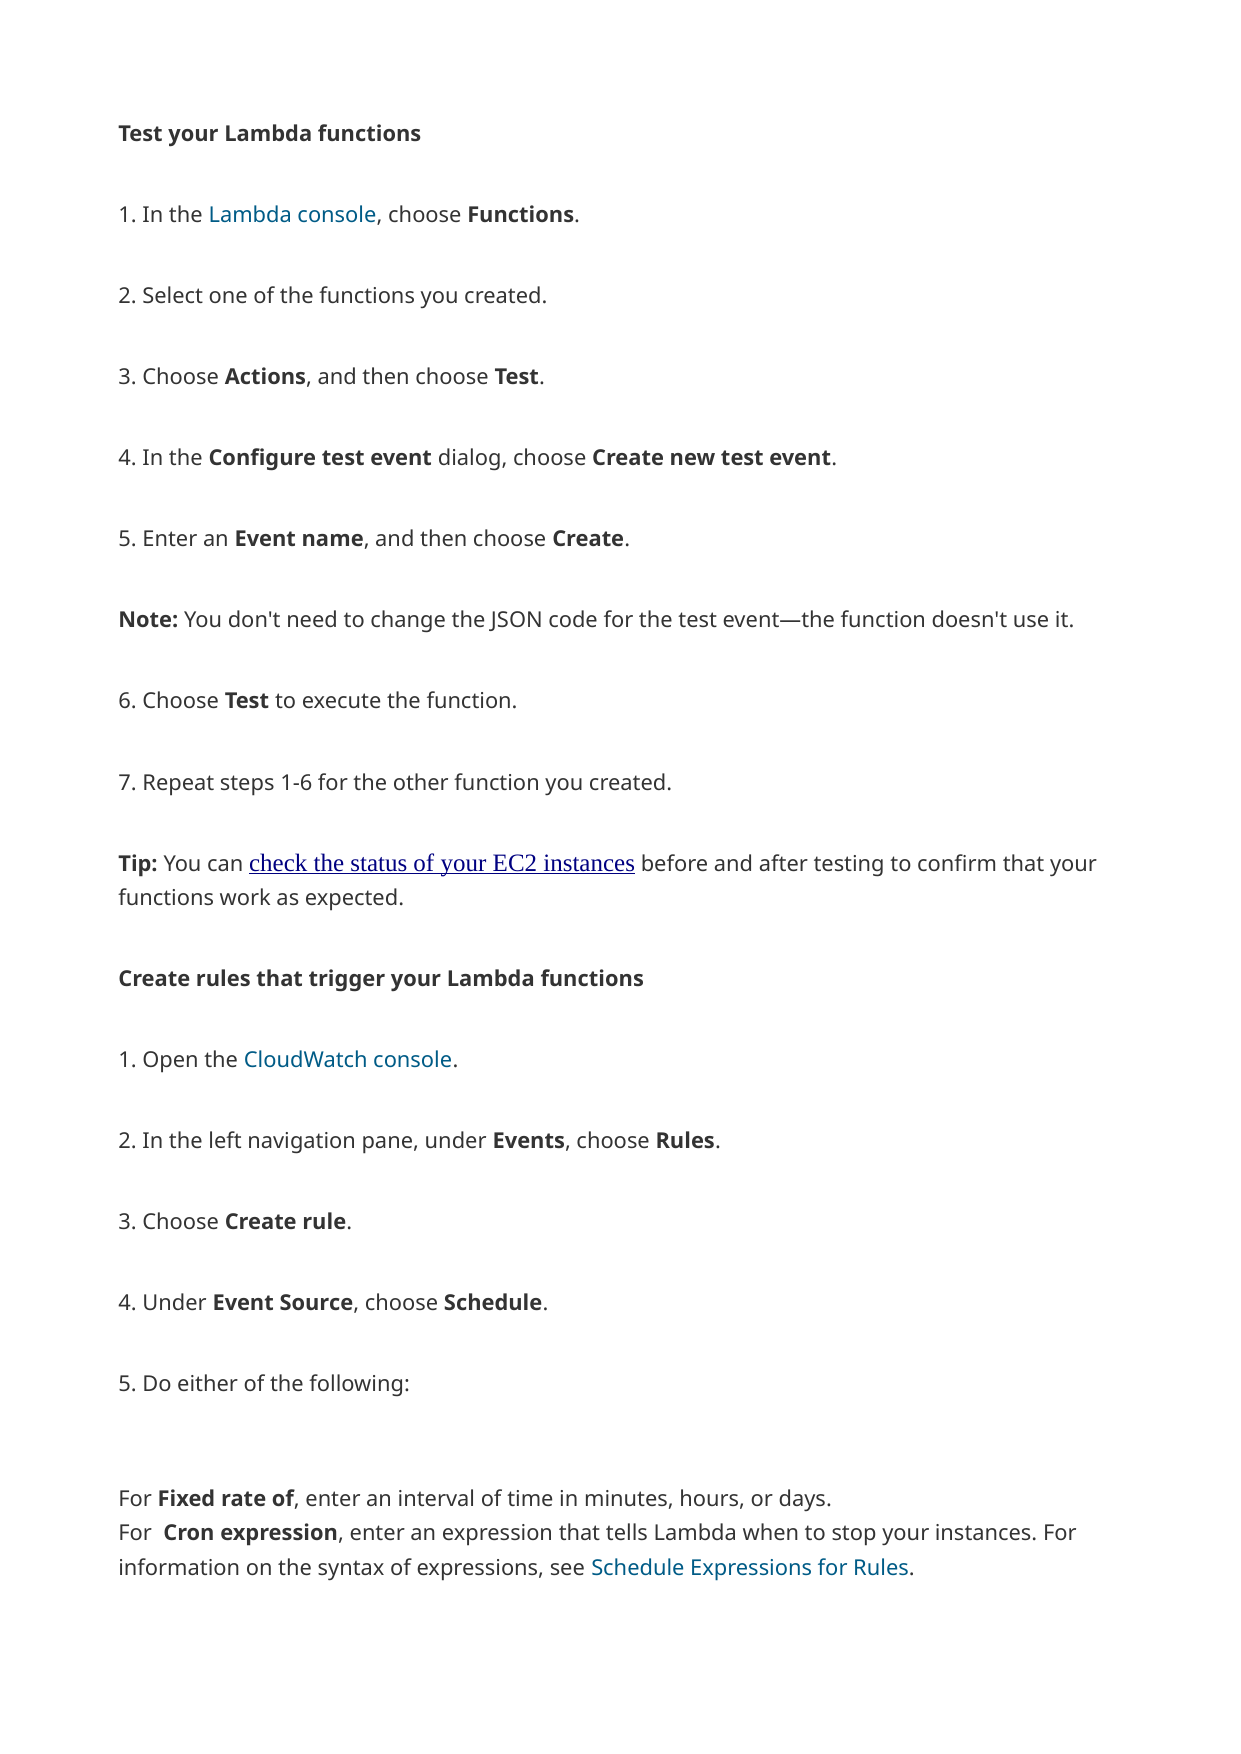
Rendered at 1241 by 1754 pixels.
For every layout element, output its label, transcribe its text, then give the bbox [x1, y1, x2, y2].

text Tip: You can check the status of your EC2 instances before and after testing to confirm that your functions work as expected. [118, 847, 1122, 911]
text Test your Lambda functions [118, 118, 1122, 148]
text Create rules that trigger your Lambda functions [118, 963, 1122, 992]
text 7. Repeat steps 1-6 for the other function you created. [118, 766, 1122, 796]
text 1. Open the CloudWatch console. [118, 1044, 1122, 1073]
text 4. In the Configure test event dialog, choose Create new test event. [118, 442, 1122, 472]
text 1. In the Lambda console, choose Functions. [118, 199, 1122, 229]
text 4. Under Event Source, choose Schedule. [118, 1287, 1122, 1317]
text 3. Choose Create rule. [118, 1206, 1122, 1236]
text 5. Enter an Event name, and then choose Create. [118, 523, 1122, 553]
text 2. Select one of the functions you created. [118, 280, 1122, 310]
text 5. Do either of the following: [118, 1368, 1122, 1398]
text 3. Choose Actions, and then choose Test. [118, 361, 1122, 391]
text For Fixed rate of, enter an interval of time in minutes, hours, or days. For Cron expression, enter an expression that tells Lambda when to stop your instances. For information on the syntax of expressions, see Schedule Expressions for Rules. [118, 1449, 1122, 1581]
text 6. Choose Test to execute the function. [118, 685, 1122, 715]
text Note: You don't need to change the JSON code for the test event—the function doesn't use it. [118, 604, 1122, 634]
text 2. In the left navigation pane, under Events, choose Rules. [118, 1125, 1122, 1154]
